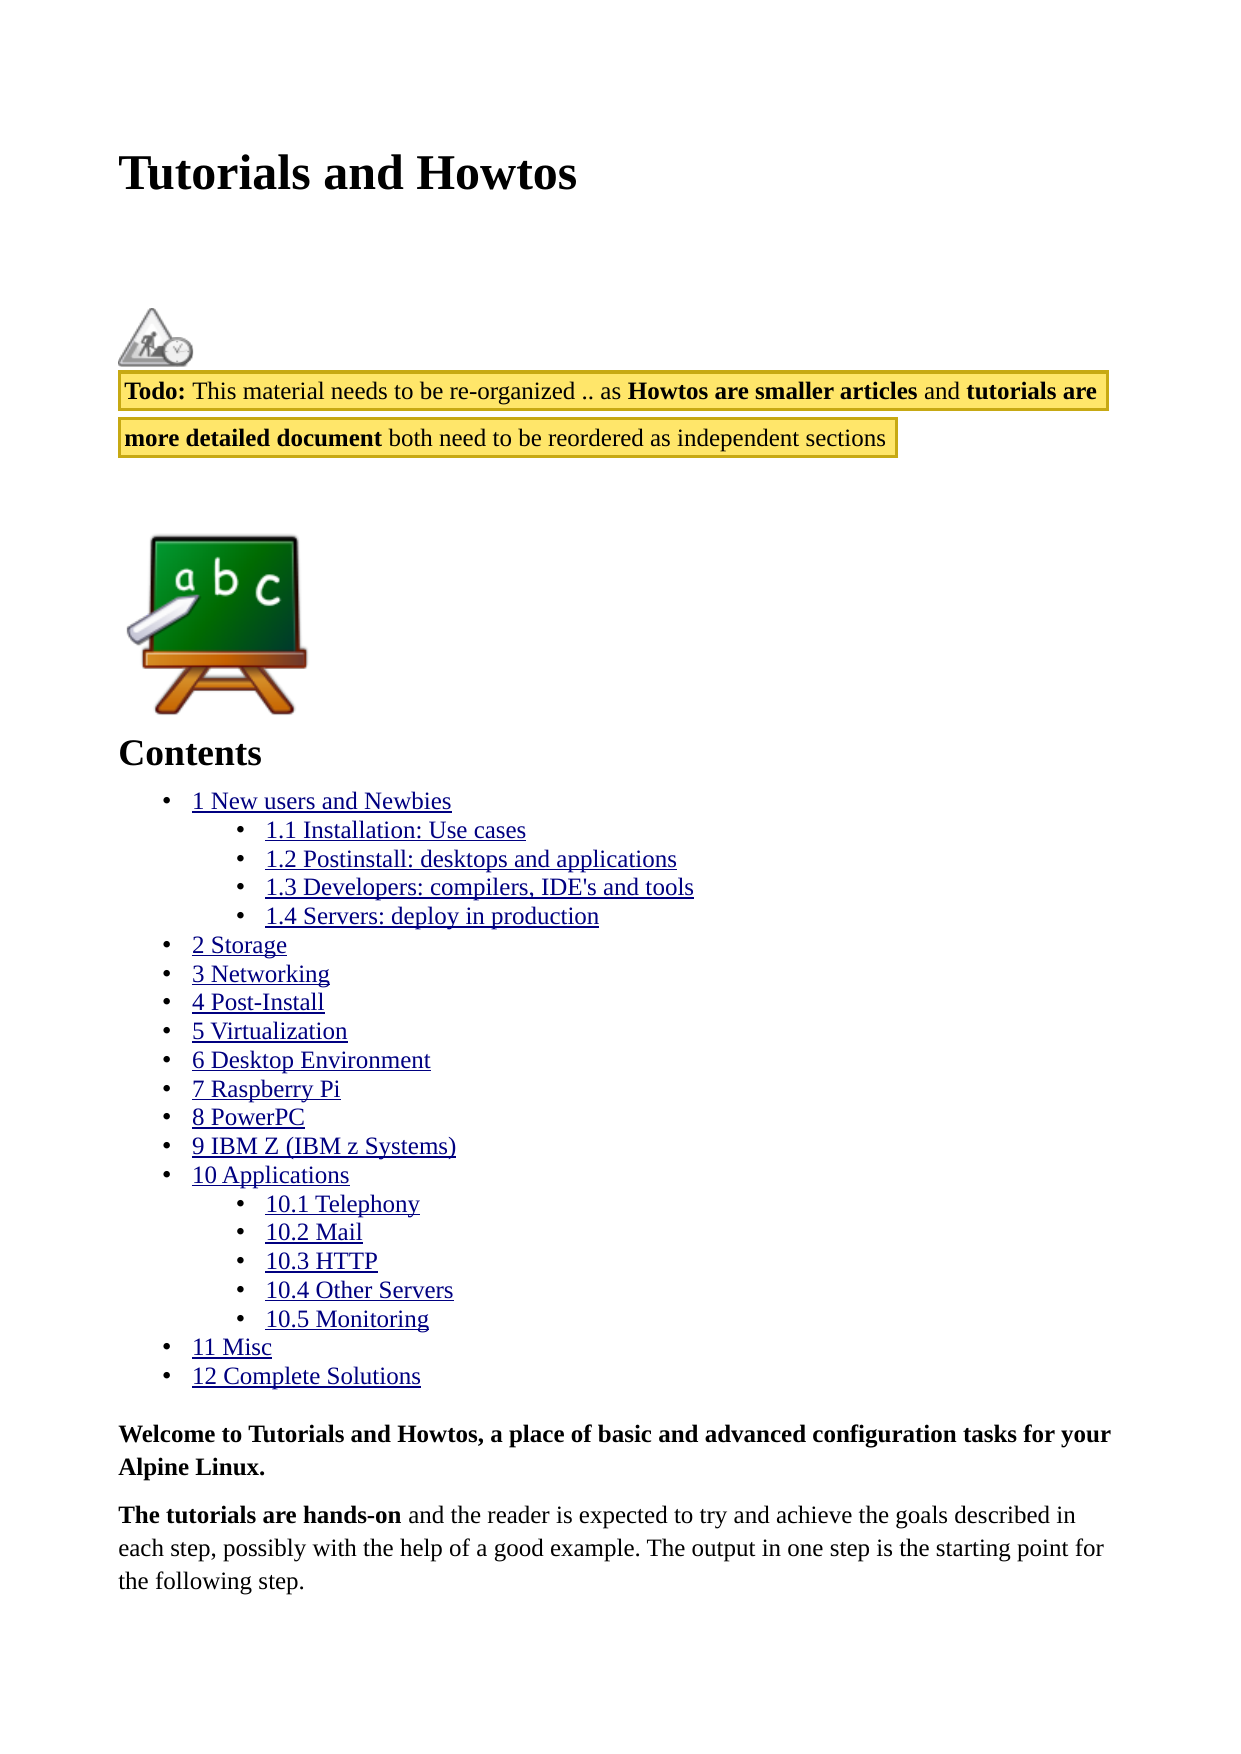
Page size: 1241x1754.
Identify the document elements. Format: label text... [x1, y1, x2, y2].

picture [118, 526, 319, 727]
text Todo: This material needs to be re-organized .. as Howtos are smaller articles and tutorials are more detailed document both need to be reordered as independent sections [118, 370, 1122, 458]
text Welcome to Tutorials and Howtos, a place of basic and advanced configuration tasks for your Alpine Linux. [118, 1419, 1122, 1481]
text The tutorials are hands-on and the reader is expected to try and achieve the goals described in each step, possibly with the help of a good example. The output in one step is the starting point for the following step. [118, 1500, 1122, 1595]
table_header 1 New users and Newbies 1.1 Installation: Use cases 1.2 Postinstall: desktops and applications 1.3 Developers: compilers, IDE's and tools 1.4 Servers: deploy in production 2 Storage 3 Networking 4 Post-Install 5 Virtualization 6 Desktop Environment 7 Raspberry Pi 8 PowerPC 9 IBM Z (IBM z Systems) 10 Applications 10.1 Telephony 10.2 Mail 10.3 HTTP 10.4 Other Servers 10.5 Monitoring 11 Misc 12 Complete Solutions [118, 786, 703, 1419]
table_header Contents [118, 731, 267, 786]
subtitle Tutorials and Howtos [118, 143, 1122, 201]
picture [118, 308, 194, 367]
